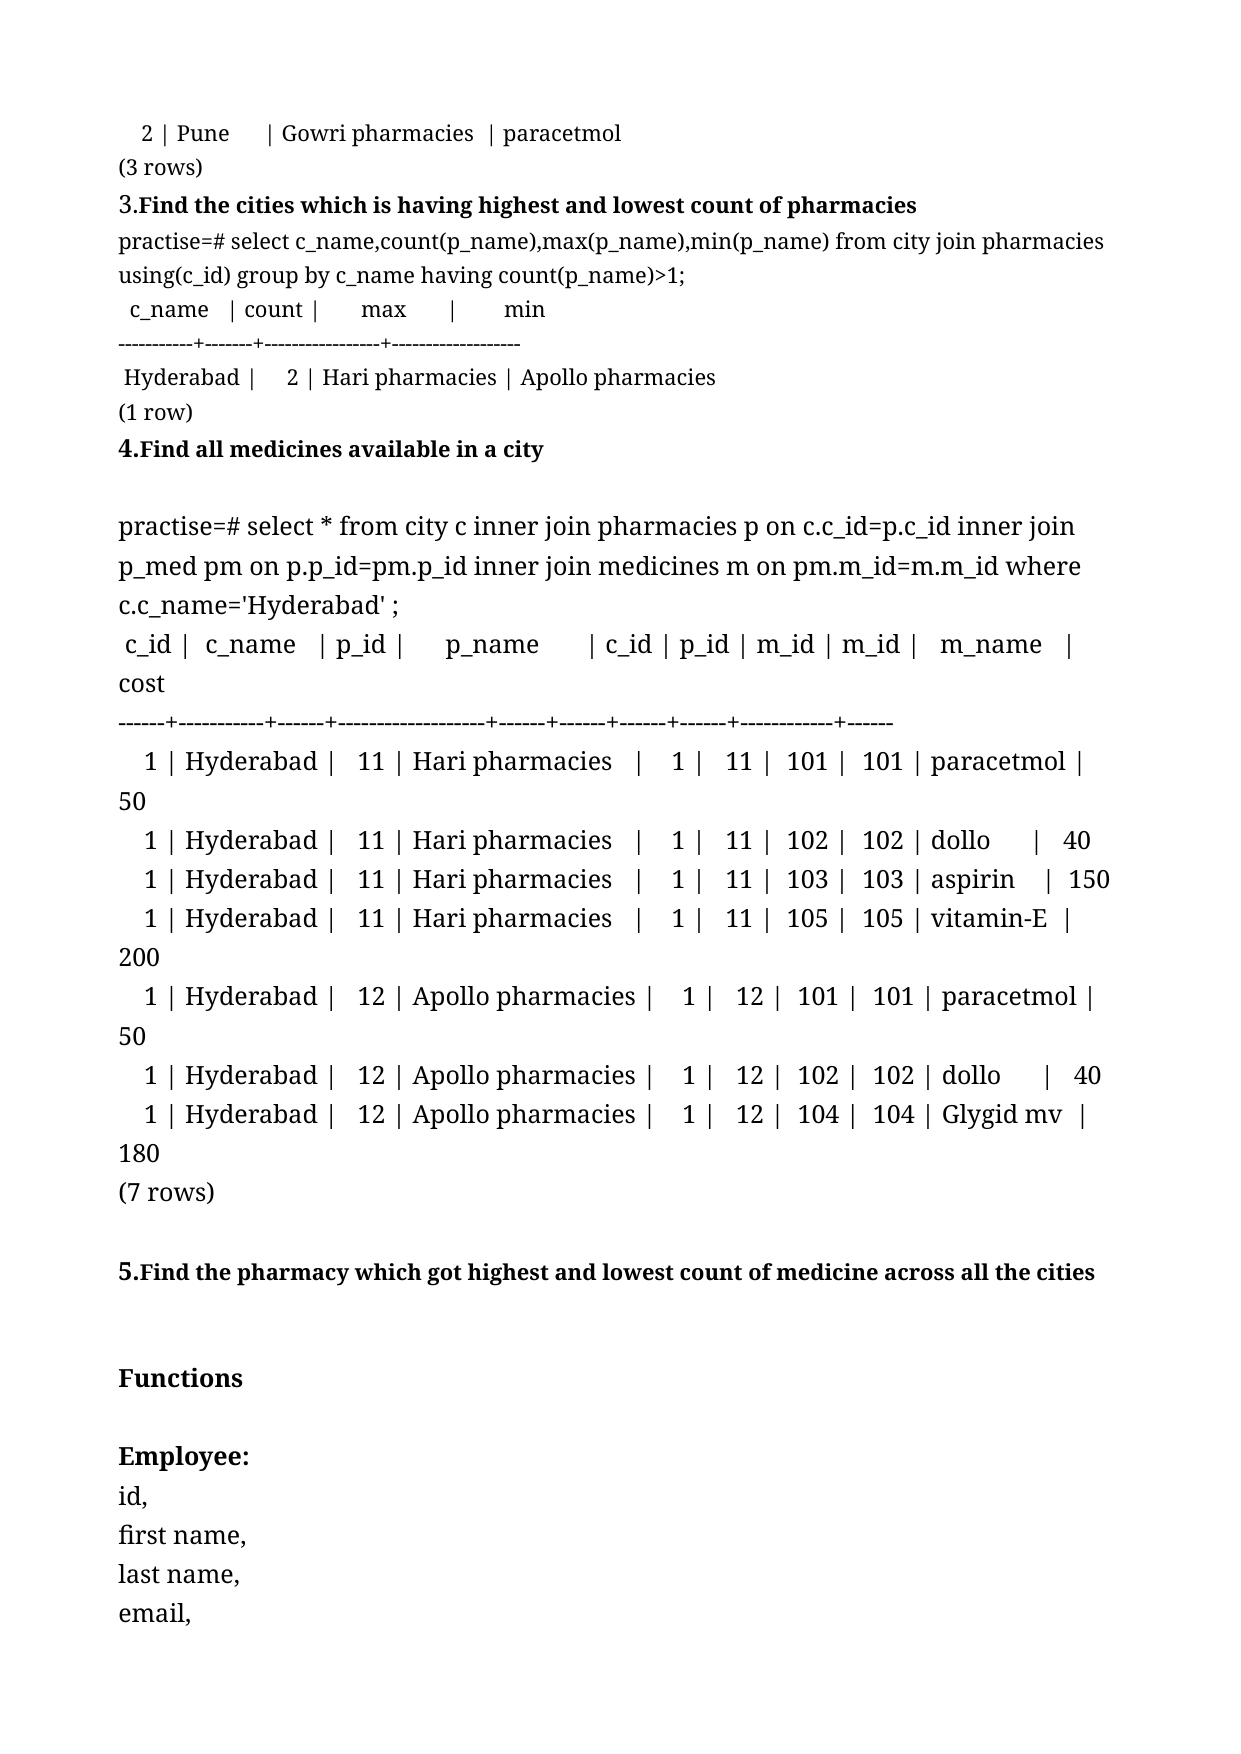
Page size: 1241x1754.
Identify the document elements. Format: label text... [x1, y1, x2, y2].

text practise=# select c_name,count(p_name),max(p_name),min(p_name) from city join pharmacies using(c_id) group by c_name having count(p_name)>1; [118, 226, 1122, 289]
text ------+-----------+------+-------------------+------+------+------+------+------------+------ [118, 705, 1122, 739]
text (1 row) [118, 396, 1122, 426]
text 3.Find the cities which is having highest and lowest count of pharmacies [118, 186, 1122, 221]
text 1 | Hyderabad | 11 | Hari pharmacies | 1 | 11 | 103 | 103 | aspirin | 150 [118, 861, 1122, 896]
text first name, [118, 1517, 1122, 1551]
text 1 | Hyderabad | 11 | Hari pharmacies | 1 | 11 | 102 | 102 | dollo | 40 [118, 822, 1122, 856]
text last name, [118, 1556, 1122, 1591]
text practise=# select * from city c inner join pharmacies p on c.c_id=p.c_id inner join p_med pm on p.p_id=pm.p_id inner join medicines m on pm.m_id=m.m_id where c.c_name='Hyderabad' ; [118, 509, 1122, 621]
text -----------+-------+-----------------+------------------- [118, 328, 1122, 358]
text 1 | Hyderabad | 12 | Apollo pharmacies | 1 | 12 | 104 | 104 | Glygid mv | 180 [118, 1096, 1122, 1170]
text 5.Find the pharmacy which got highest and lowest count of medicine across all the cities [118, 1253, 1122, 1287]
text c_id | c_name | p_id | p_name | c_id | p_id | m_id | m_id | m_name | cost [118, 626, 1122, 700]
text 1 | Hyderabad | 12 | Apollo pharmacies | 1 | 12 | 101 | 101 | paracetmol | 50 [118, 979, 1122, 1052]
text 1 | Hyderabad | 11 | Hari pharmacies | 1 | 11 | 101 | 101 | paracetmol | 50 [118, 744, 1122, 817]
text (3 rows) [118, 152, 1122, 182]
text 2 | Pune | Gowri pharmacies | paracetmol [118, 118, 1122, 148]
text 1 | Hyderabad | 11 | Hari pharmacies | 1 | 11 | 105 | 105 | vitamin-E | 200 [118, 901, 1122, 974]
text Functions [118, 1361, 1122, 1395]
text 4.Find all medicines available in a city [118, 431, 1122, 465]
text 1 | Hyderabad | 12 | Apollo pharmacies | 1 | 12 | 102 | 102 | dollo | 40 [118, 1057, 1122, 1091]
text (7 rows) [118, 1175, 1122, 1209]
text id, [118, 1478, 1122, 1512]
text c_name | count | max | min [118, 294, 1122, 324]
text Hyderabad | 2 | Hari pharmacies | Apollo pharmacies [118, 362, 1122, 392]
text email, [118, 1596, 1122, 1630]
text Employee: [118, 1439, 1122, 1473]
